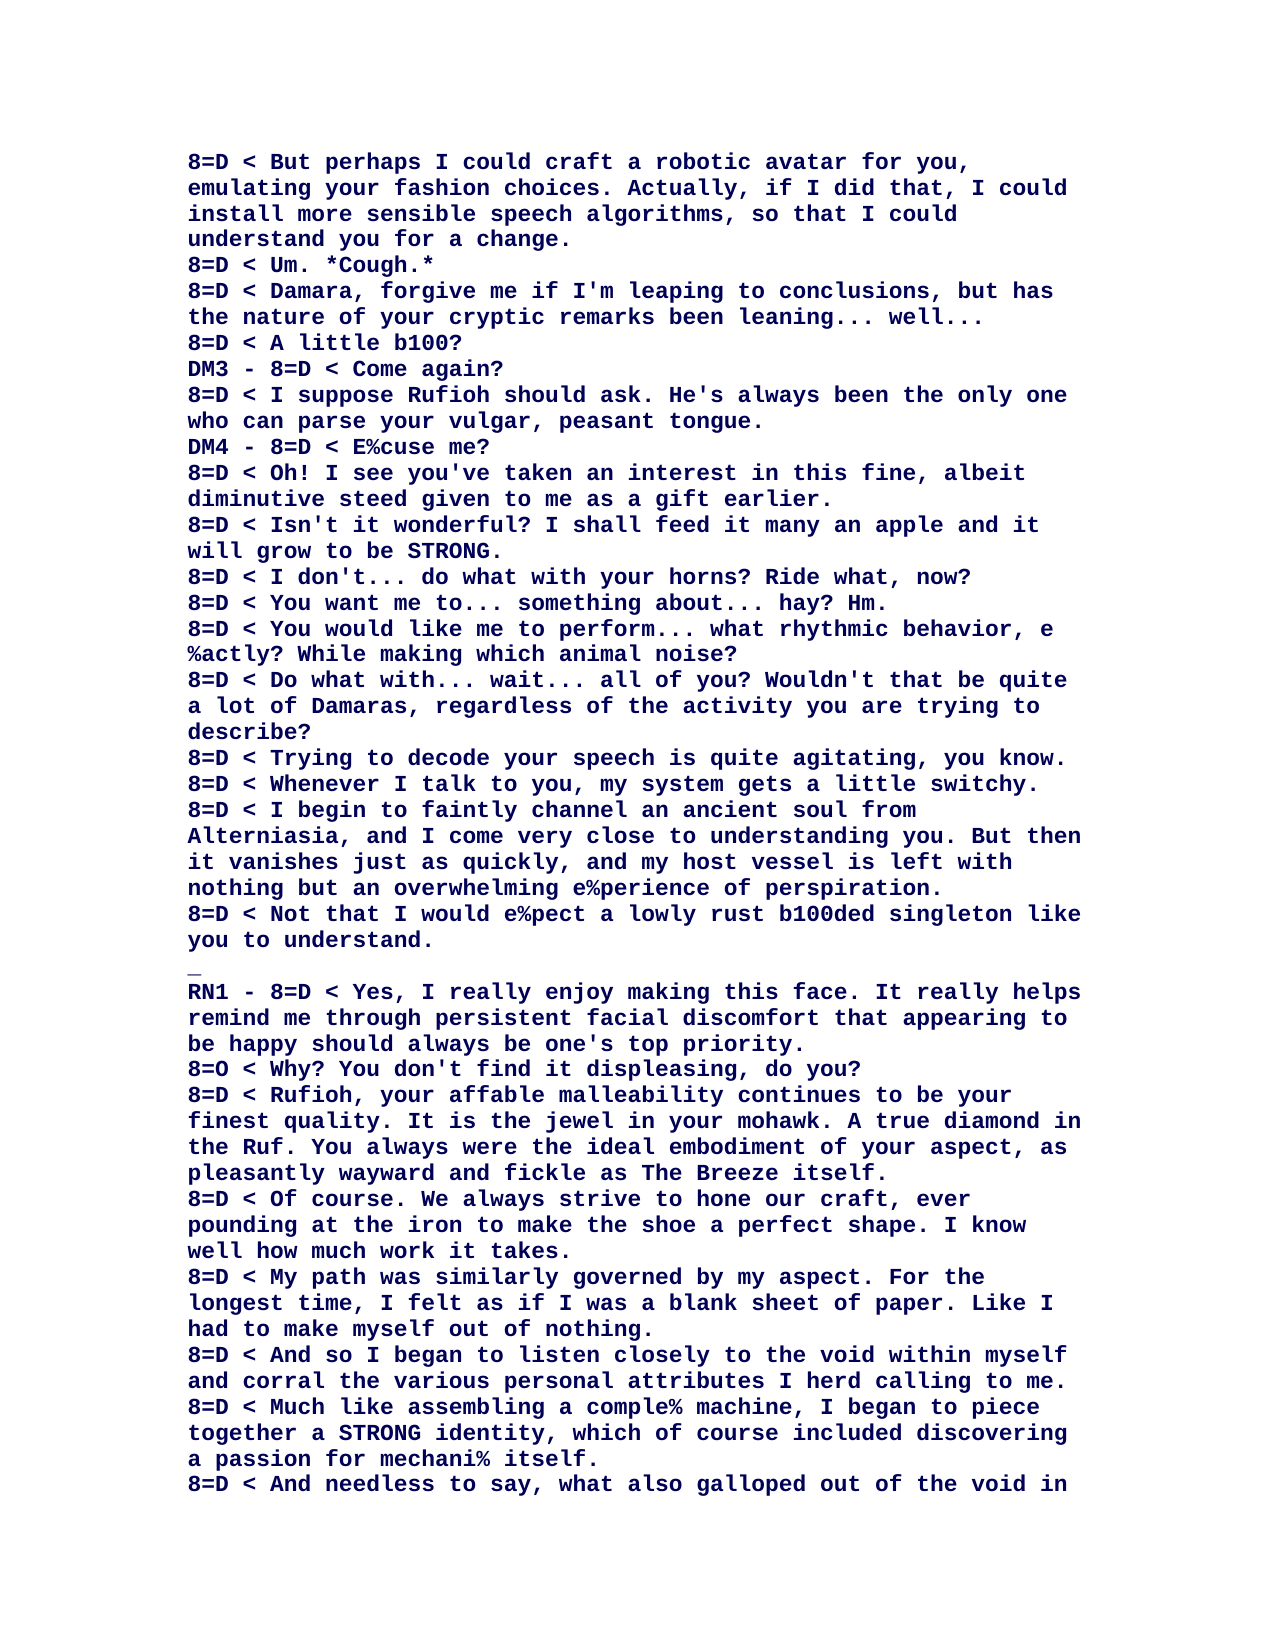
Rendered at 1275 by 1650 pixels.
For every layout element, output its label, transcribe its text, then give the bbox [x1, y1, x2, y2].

text 8=D < Not that I would e%pect a lowly rust b100ded singleton like you to understand. [187, 902, 1087, 954]
text 8=D < And needless to say, what also galloped out of the void in [187, 1473, 1087, 1499]
text 8=D < You would like me to perform... what rhythmic behavior, e%actly? While making which animal noise? [187, 617, 1087, 669]
text 8=O < Why? You don't find it displeasing, do you? [187, 1058, 1087, 1084]
text 8=D < I begin to faintly channel an ancient soul from Alterniasia, and I come very close to understanding you. But then it vanishes just as quickly, and my host vessel is left with nothing but an overwhelming e%perience of perspiration. [187, 798, 1087, 902]
text 8=D < Rufioh, your affable malleability continues to be your finest quality. It is the jewel in your mohawk. A true diamond in the Ruf. You always were the ideal embodiment of your aspect, as pleasantly wayward and fickle as The Breeze itself. [187, 1084, 1087, 1187]
text 8=D < But perhaps I could craft a robotic avatar for you, emulating your fashion choices. Actually, if I did that, I could install more sensible speech algorithms, so that I could understand you for a change. [187, 150, 1087, 254]
text DM4 - 8=D < E%cuse me? [187, 435, 1087, 461]
text 8=D < Of course. We always strive to hone our craft, ever pounding at the iron to make the shoe a perfect shape. I know well how much work it takes. [187, 1187, 1087, 1265]
text 8=D < I suppose Rufioh should ask. He's always been the only one who can parse your vulgar, peasant tongue. [187, 383, 1087, 435]
text 8=D < Damara, forgive me if I'm leaping to conclusions, but has the nature of your cryptic remarks been leaning... well... [187, 280, 1087, 332]
text 8=D < Whenever I talk to you, my system gets a little switchy. [187, 772, 1087, 798]
text 8=D < And so I began to listen closely to the void within myself and corral the various personal attributes I herd calling to me. [187, 1343, 1087, 1395]
text _ [187, 954, 1087, 980]
text DM3 - 8=D < Come again? [187, 357, 1087, 383]
text RN1 - 8=D < Yes, I really enjoy making this face. It really helps remind me through persistent facial discomfort that appearing to be happy should always be one's top priority. [187, 980, 1087, 1058]
text 8=D < I don't... do what with your horns? Ride what, now? [187, 565, 1087, 591]
text 8=D < You want me to... something about... hay? Hm. [187, 591, 1087, 617]
text 8=D < Oh! I see you've taken an interest in this fine, albeit diminutive steed given to me as a gift earlier. [187, 461, 1087, 513]
text 8=D < Um. *Cough.* [187, 254, 1087, 280]
text 8=D < Trying to decode your speech is quite agitating, you know. [187, 747, 1087, 772]
text 8=D < Do what with... wait... all of you? Wouldn't that be quite a lot of Damaras, regardless of the activity you are trying to describe? [187, 669, 1087, 747]
text 8=D < A little b100? [187, 332, 1087, 357]
text 8=D < My path was similarly governed by my aspect. For the longest time, I felt as if I was a blank sheet of paper. Like I had to make myself out of nothing. [187, 1265, 1087, 1343]
text 8=D < Much like assembling a comple% machine, I began to piece together a STRONG identity, which of course included discovering a passion for mechani% itself. [187, 1395, 1087, 1473]
text 8=D < Isn't it wonderful? I shall feed it many an apple and it will grow to be STRONG. [187, 513, 1087, 565]
